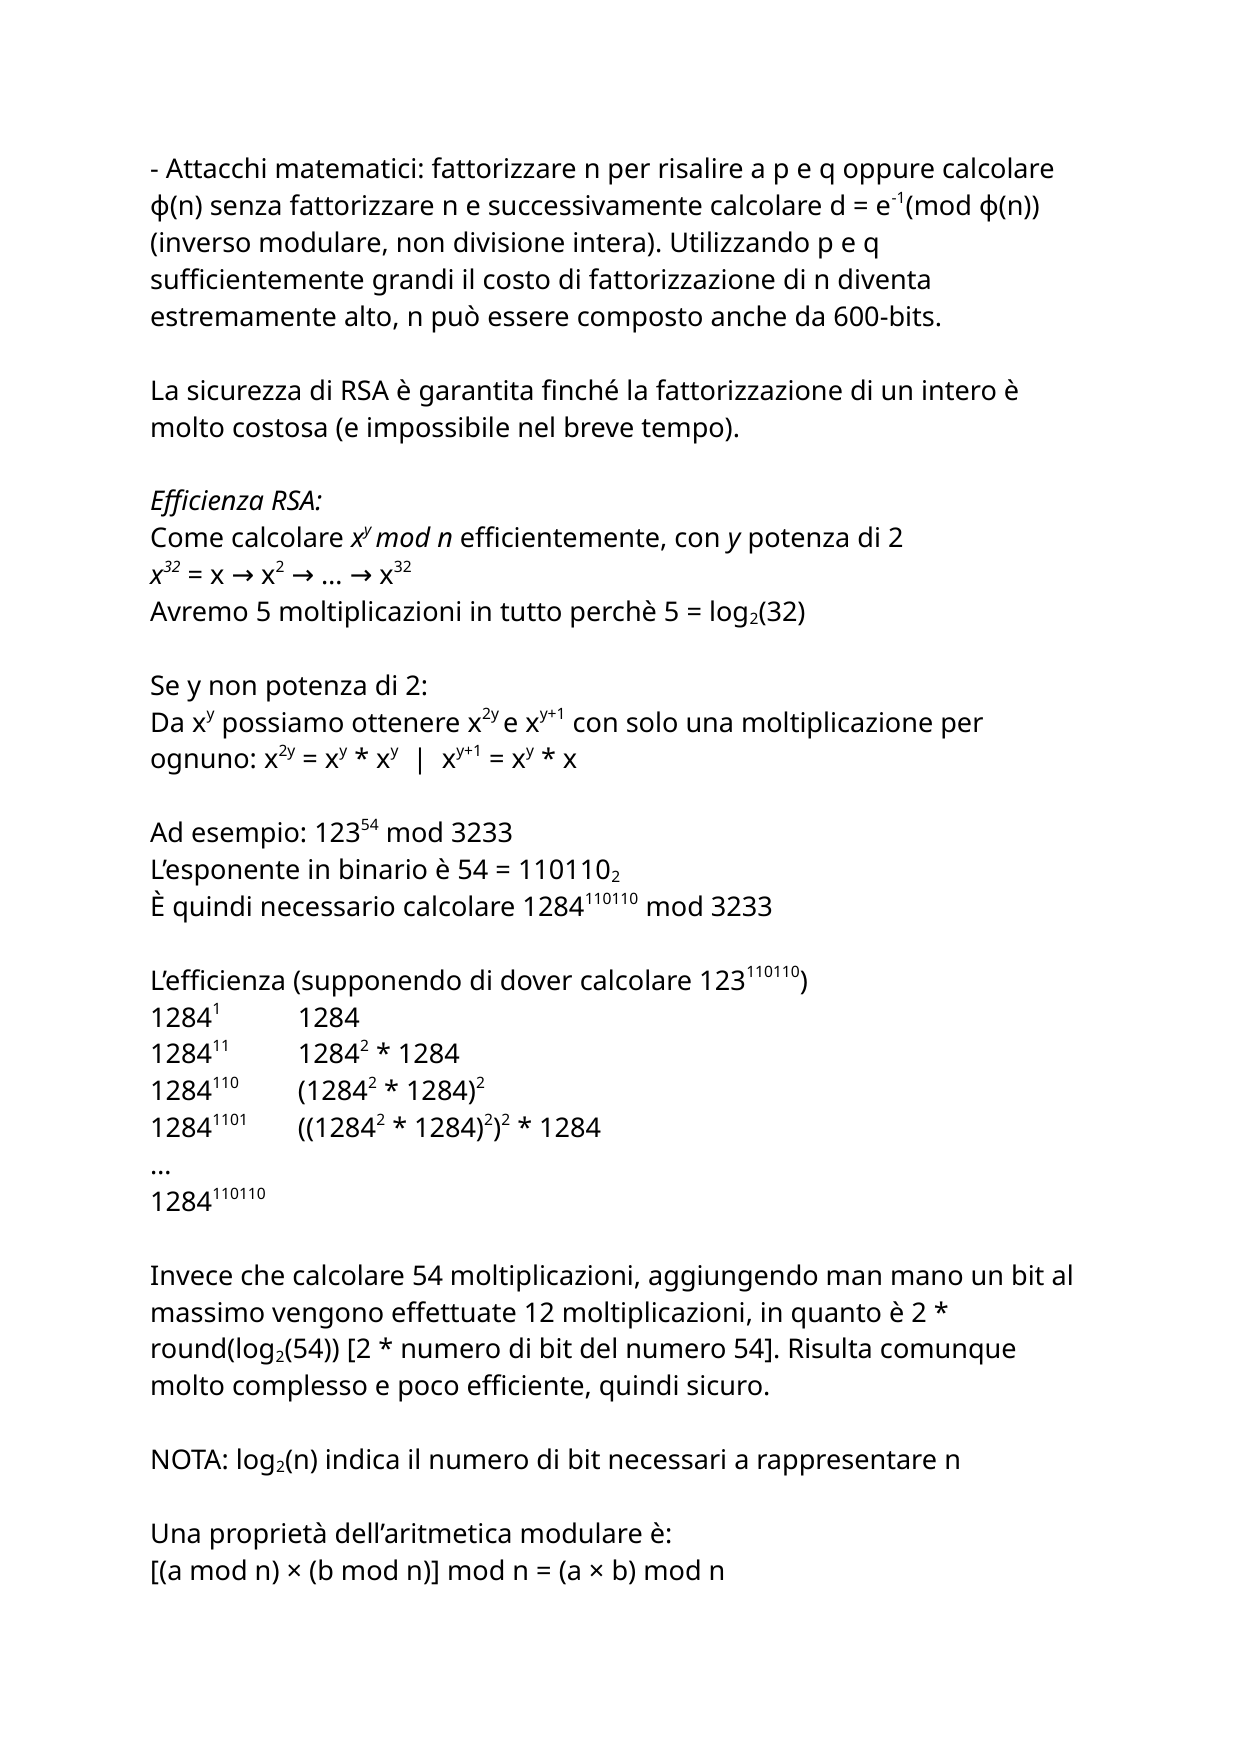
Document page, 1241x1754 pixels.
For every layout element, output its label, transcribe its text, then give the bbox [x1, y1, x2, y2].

text Ad esempio: 12354 mod 3233 [150, 814, 1090, 851]
text 128411 12842 * 1284 [150, 1035, 1090, 1072]
text 12841 1284 [150, 998, 1090, 1035]
text Una proprietà dell’aritmetica modulare è: [150, 1514, 1090, 1551]
text [(a mod n) × (b mod n)] mod n = (a × b) mod n [150, 1551, 1090, 1588]
text 12841101 ((12842 * 1284)2)2 * 1284 [150, 1109, 1090, 1146]
text L’efficienza (supponendo di dover calcolare 123110110) [150, 961, 1090, 998]
text 1284110110 [150, 1182, 1090, 1219]
text Come calcolare xy mod n efficientemente, con y potenza di 2 [150, 519, 1090, 556]
text Invece che calcolare 54 moltiplicazioni, aggiungendo man mano un bit al massimo vengono effettuate 12 moltiplicazioni, in quanto è 2 * round(log2(54)) [2 * numero di bit del numero 54]. Risulta comunque molto complesso e poco efficiente, quindi sicuro. [150, 1256, 1090, 1404]
text È quindi necessario calcolare 1284110110 mod 3233 [150, 887, 1090, 924]
text x32 = x → x2 → … → x32 [150, 556, 1090, 592]
text Avremo 5 moltiplicazioni in tutto perchè 5 = log2(32) [150, 592, 1090, 629]
text NOTA: log2(n) indica il numero di bit necessari a rappresentare n [150, 1441, 1090, 1477]
text Se y non potenza di 2: [150, 666, 1090, 703]
text L’esponente in binario è 54 = 1101102 [150, 851, 1090, 887]
text Da xy possiamo ottenere x2y e xy+1 con solo una moltiplicazione per ognuno: x2y = xy * xy | xy+1 = xy * x [150, 703, 1090, 777]
text La sicurezza di RSA è garantita finché la fattorizzazione di un intero è molto costosa (e impossibile nel breve tempo). [150, 371, 1090, 445]
text 1284110 (12842 * 1284)2 [150, 1072, 1090, 1109]
text Efficienza RSA: [150, 482, 1090, 519]
text - Attacchi matematici: fattorizzare n per risalire a p e q oppure calcolare ϕ(n) senza fattorizzare n e successivamente calcolare d = e-1(mod ϕ(n)) (inverso modulare, non divisione intera). Utilizzando p e q sufficientemente grandi il costo di fattorizzazione di n diventa estremamente alto, n può essere composto anche da 600-bits. [150, 150, 1090, 334]
text … [150, 1146, 1090, 1182]
